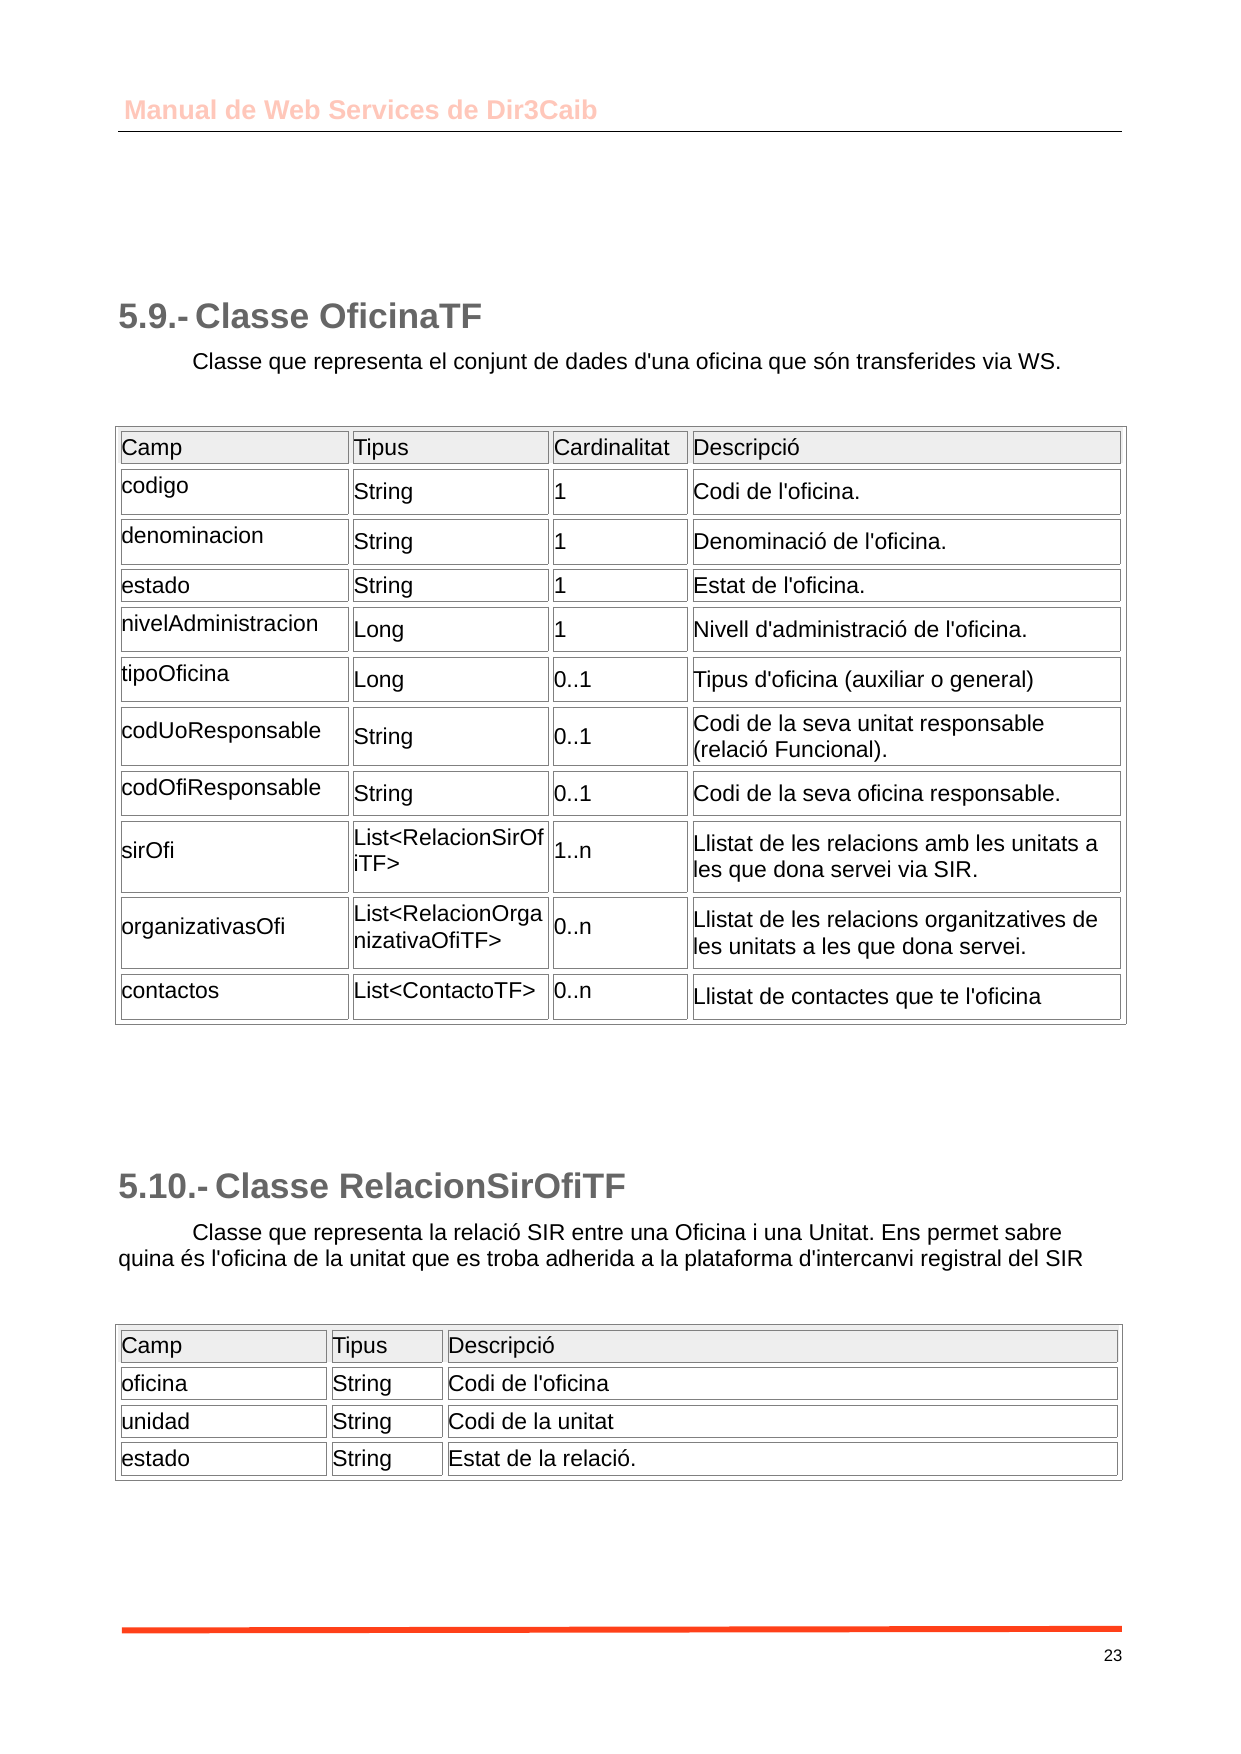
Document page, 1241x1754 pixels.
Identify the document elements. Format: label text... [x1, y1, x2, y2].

table_header Descripció [445, 1325, 1119, 1362]
table_cell 0..1 [551, 701, 690, 765]
text Classe que representa el conjunt de dades d'una oficina que són transferides via WS. [118, 348, 1122, 374]
table_cell nivelAdministracion [118, 601, 350, 651]
table_cell denominacion [118, 514, 350, 563]
table_cell codigo [118, 463, 350, 513]
table_cell 1 [551, 564, 690, 601]
table_header Cardinalitat [551, 427, 690, 463]
table_header Camp [118, 427, 350, 463]
table_cell unidad [118, 1399, 329, 1437]
table_cell codUoResponsable [118, 701, 350, 765]
table_cell String [350, 514, 551, 563]
table_cell organizativasOfi [118, 892, 350, 968]
table_cell String [329, 1399, 445, 1437]
table_cell Llistat de les relacions organitzatives de les unitats a les que dona servei. [690, 892, 1123, 968]
table_header Descripció [690, 427, 1123, 463]
table_cell Tipus d'oficina (auxiliar o general) [690, 651, 1123, 701]
table_header Tipus [350, 427, 551, 463]
table_cell Codi de la seva oficina responsable. [690, 765, 1123, 815]
table_cell 0..1 [551, 765, 690, 815]
table_cell Codi de la unitat [445, 1399, 1119, 1437]
table_cell Llistat de les relacions amb les unitats a les que dona servei via SIR. [690, 815, 1123, 892]
table_cell String [329, 1362, 445, 1399]
table_cell Nivell d'administració de l'oficina. [690, 601, 1123, 651]
table_header Tipus [329, 1325, 445, 1362]
table_cell List<ContactoTF> [350, 968, 551, 1018]
table_cell 1..n [551, 815, 690, 892]
table_cell Codi de l'oficina. [690, 463, 1123, 513]
table_cell Estat de la relació. [445, 1437, 1119, 1474]
table_cell estado [118, 1437, 329, 1474]
table_cell String [329, 1437, 445, 1474]
table_cell contactos [118, 968, 350, 1018]
table_cell 0..1 [551, 651, 690, 701]
subtitle Classe OficinaTF [118, 295, 1122, 336]
text Classe que representa la relació SIR entre una Oficina i una Unitat. Ens permet sabre quina és l'oficina de la unitat que es troba adherida a la plataforma d'intercanvi registral del SIR [118, 1219, 1122, 1271]
table_cell estado [118, 564, 350, 601]
table_cell List<RelacionOrganizativaOfiTF> [350, 892, 551, 968]
table_cell String [350, 463, 551, 513]
table_cell Codi de la seva unitat responsable (relació Funcional). [690, 701, 1123, 765]
table_header Camp [118, 1325, 329, 1362]
table_cell String [350, 564, 551, 601]
table_cell 0..n [551, 968, 690, 1018]
table_cell Llistat de contactes que te l'oficina [690, 968, 1123, 1018]
table_cell Long [350, 651, 551, 701]
table_cell 1 [551, 601, 690, 651]
table_cell Codi de l'oficina [445, 1362, 1119, 1399]
table_cell 1 [551, 463, 690, 513]
table_cell 0..n [551, 892, 690, 968]
table_cell String [350, 765, 551, 815]
table_cell tipoOficina [118, 651, 350, 701]
table_cell Denominació de l'oficina. [690, 514, 1123, 563]
table_cell 1 [551, 514, 690, 563]
subtitle Classe RelacionSirOfiTF [118, 1165, 1122, 1206]
table_cell Long [350, 601, 551, 651]
table_cell String [350, 701, 551, 765]
table_cell Estat de l'oficina. [690, 564, 1123, 601]
table_cell oficina [118, 1362, 329, 1399]
table_cell List<RelacionSirOfiTF> [350, 815, 551, 892]
table_cell sirOfi [118, 815, 350, 892]
table_cell codOfiResponsable [118, 765, 350, 815]
